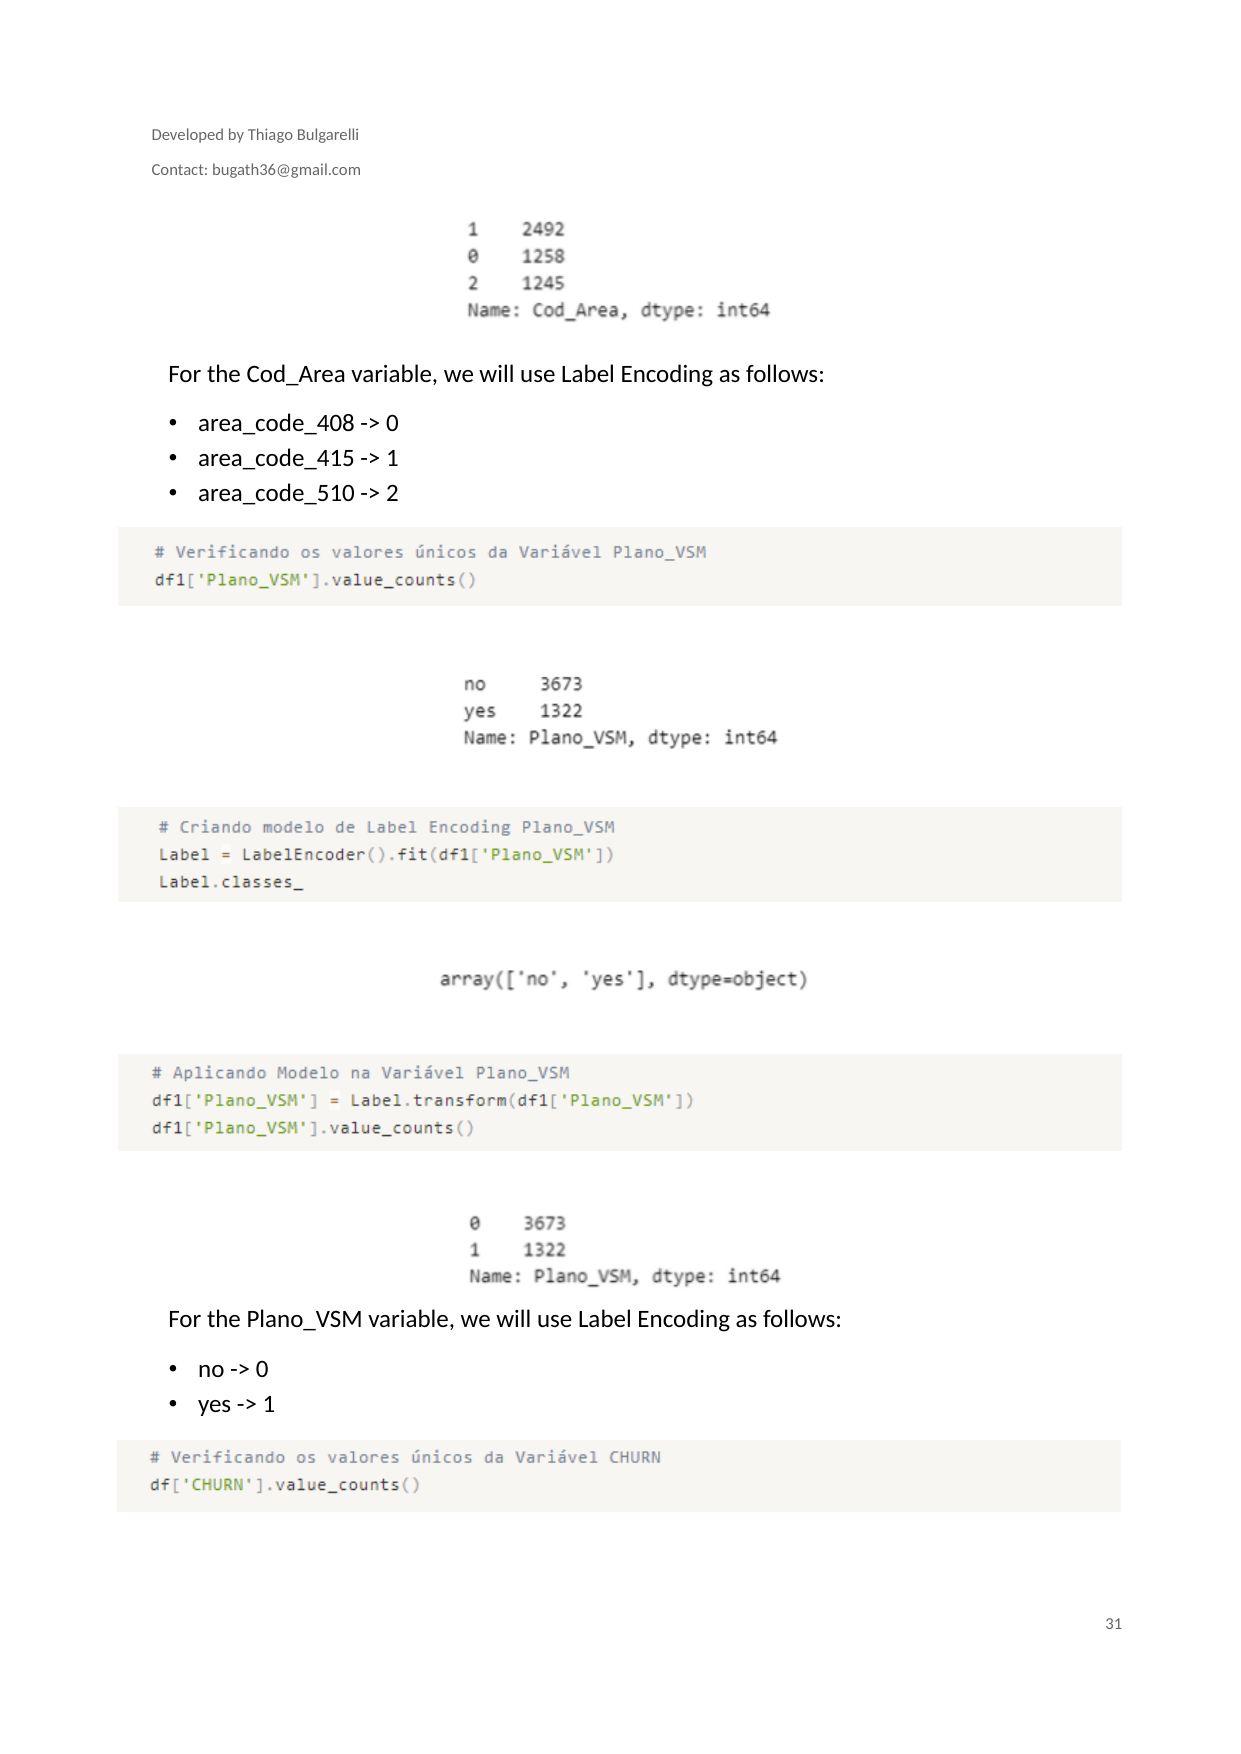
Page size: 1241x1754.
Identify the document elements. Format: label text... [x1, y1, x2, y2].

list yes -> 1 [162, 1388, 1122, 1418]
text For the Cod_Area variable, we will use Label Encoding as follows: [118, 358, 1122, 388]
picture [118, 1054, 1123, 1151]
list area_code_408 -> 0 [162, 407, 1122, 438]
list area_code_510 -> 2 [162, 477, 1122, 508]
picture [447, 659, 793, 763]
picture [118, 807, 1123, 902]
text For the Plano_VSM variable, we will use Label Encoding as follows: [118, 1303, 1122, 1334]
list no -> 0 [162, 1353, 1122, 1383]
picture [427, 955, 813, 1002]
list area_code_415 -> 1 [162, 442, 1122, 473]
picture [116, 1440, 1121, 1512]
picture [443, 1204, 798, 1295]
picture [448, 209, 792, 333]
picture [118, 527, 1123, 606]
